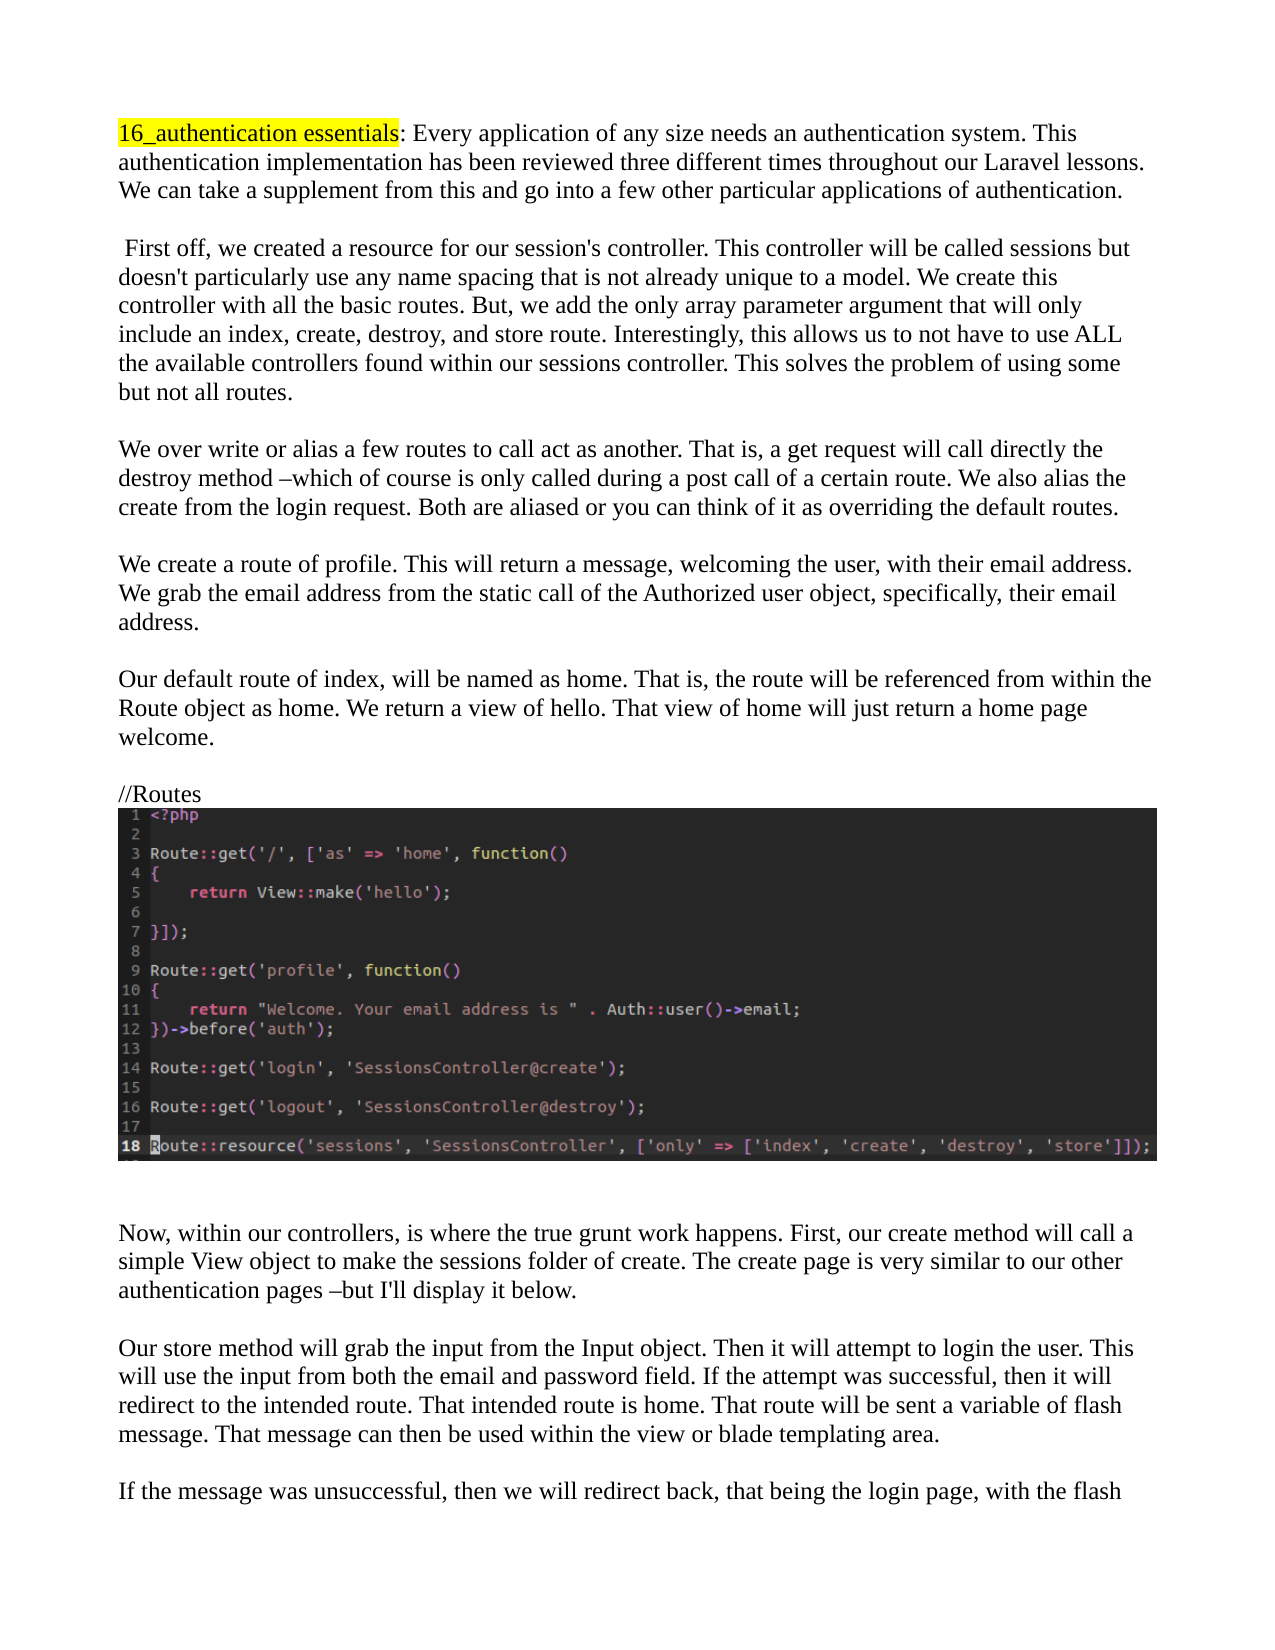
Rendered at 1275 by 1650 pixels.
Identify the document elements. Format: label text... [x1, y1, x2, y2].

text We over write or alias a few routes to call act as another. That is, a get request will call directly the destroy method –which of course is only called during a post call of a certain route. We also alias the create from the login request. Both are aliased or you can think of it as overriding the default routes. [118, 434, 1157, 521]
text 16_authentication essentials: Every application of any size needs an authentication system. This authentication implementation has been reviewed three different times throughout our Laravel lessons. We can take a supplement from this and go into a few other particular applications of authentication. [118, 118, 1157, 204]
picture [118, 808, 1157, 1161]
text //Routes [118, 779, 1157, 808]
text Our store method will grab the input from the Input object. Then it will attempt to login the user. This will use the input from both the email and password field. If the attempt was successful, then it will redirect to the intended route. That intended route is home. That route will be sent a variable of flash message. That message can then be used within the view or blade templating area. [118, 1333, 1157, 1448]
text First off, we created a resource for our session's controller. This controller will be called sessions but doesn't particularly use any name spacing that is not already unique to a model. We create this controller with all the basic routes. But, we add the only array parameter argument that will only include an index, create, destroy, and store route. Interestingly, this allows us to not have to use ALL the available controllers found within our sessions controller. This solves the problem of using some but not all routes. [118, 233, 1157, 406]
text If the message was unsuccessful, then we will redirect back, that being the login page, with the flash [118, 1476, 1157, 1505]
text Our default route of index, will be named as home. That is, the route will be referenced from within the Route object as home. We return a view of hello. That view of home will just return a home page welcome. [118, 664, 1157, 751]
text Now, within our controllers, is where the true grunt work happens. First, our create method will call a simple View object to make the sessions folder of create. The create page is very similar to our other authentication pages –but I'll display it below. [118, 1218, 1157, 1304]
text We create a route of profile. This will return a message, welcoming the user, with their email address. We grab the email address from the static call of the Authorized user object, specifically, their email address. [118, 549, 1157, 636]
